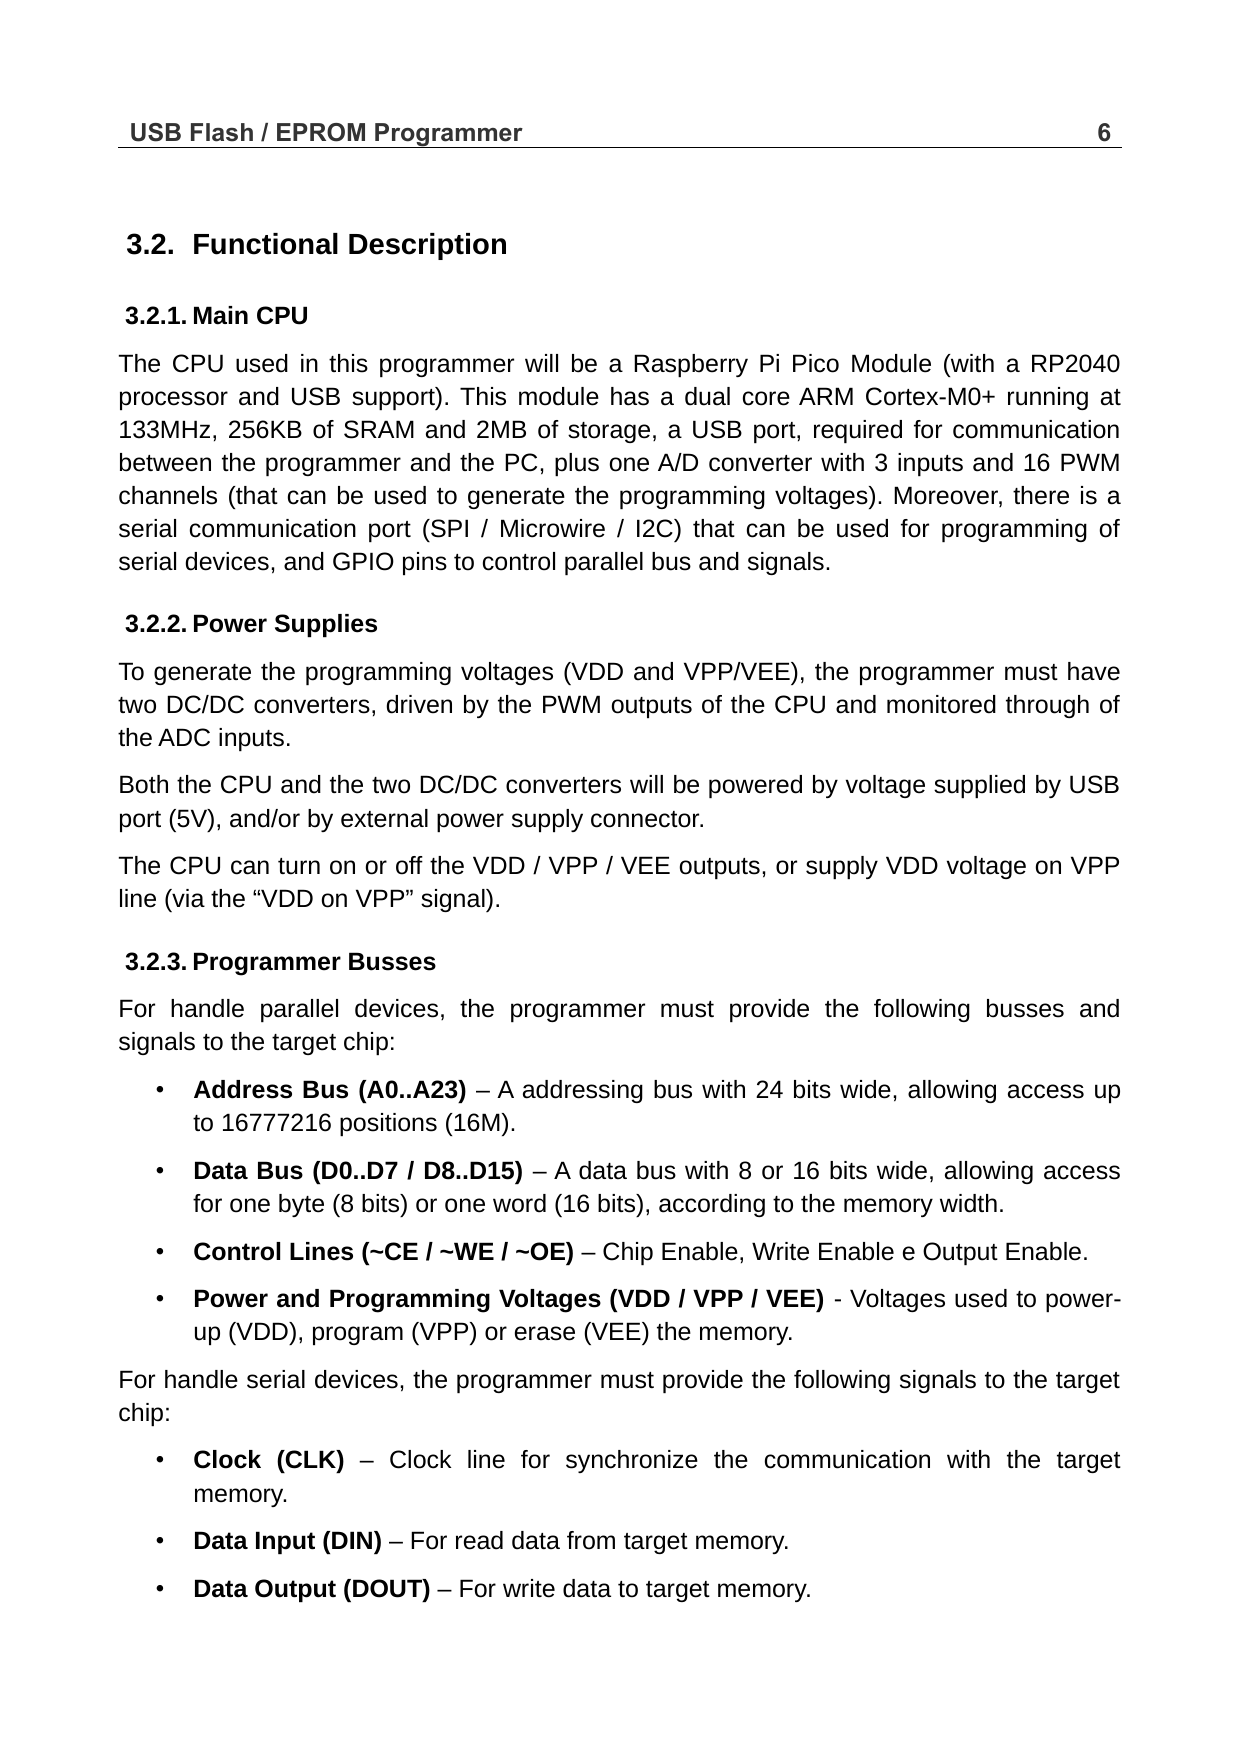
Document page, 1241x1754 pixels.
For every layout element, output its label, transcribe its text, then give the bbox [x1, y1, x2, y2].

list Power and Programming Voltages (VDD / VPP / VEE) - Voltages used to power-up (VDD), program (VPP) or erase (VEE) the memory. [156, 1284, 1122, 1346]
text To generate the programming voltages (VDD and VPP/VEE), the programmer must have two DC/DC converters, driven by the PWM outputs of the CPU and monitored through of the ADC inputs. [118, 657, 1122, 752]
list Data Input (DIN) – For read data from target memory. [156, 1526, 1122, 1555]
text The CPU used in this programmer will be a Raspberry Pi Pico Module (with a RP2040 processor and USB support). This module has a dual core ARM Cortex-M0+ running at 133MHz, 256KB of SRAM and 2MB of storage, a USB port, required for communication between the programmer and the PC, plus one A/D converter with 3 inputs and 16 PWM channels (that can be used to generate the programming voltages). Moreover, there is a serial communication port (SPI / Microwire / I2C) that can be used for programming of serial devices, and GPIO pins to control parallel bus and signals. [118, 348, 1122, 575]
text For handle parallel devices, the programmer must provide the following busses and signals to the target chip: [118, 994, 1122, 1056]
text For handle serial devices, the programmer must provide the following signals to the target chip: [118, 1365, 1122, 1427]
subtitle Programmer Busses [118, 947, 1122, 975]
list Control Lines (~CE / ~WE / ~OE) – Chip Enable, Write Enable e Output Enable. [156, 1236, 1122, 1265]
subtitle Functional Description [118, 227, 1122, 260]
list Data Bus (D0..D7 / D8..D15) – A data bus with 8 or 16 bits wide, allowing access for one byte (8 bits) or one word (16 bits), according to the memory width. [156, 1156, 1122, 1218]
text Both the CPU and the two DC/DC converters will be powered by voltage supplied by USB port (5V), and/or by external power supply connector. [118, 771, 1122, 832]
list Data Output (DOUT) – For write data to target memory. [156, 1574, 1122, 1603]
subtitle Power Supplies [118, 609, 1122, 638]
list Clock (CLK) – Clock line for synchronize the communication with the target memory. [156, 1446, 1122, 1507]
subtitle Main CPU [118, 301, 1122, 329]
list Address Bus (A0..A23) – A addressing bus with 24 bits wide, allowing access up to 16777216 positions (16M). [156, 1075, 1122, 1137]
text The CPU can turn on or off the VDD / VPP / VEE outputs, or supply VDD voltage on VPP line (via the “VDD on VPP” signal). [118, 851, 1122, 913]
